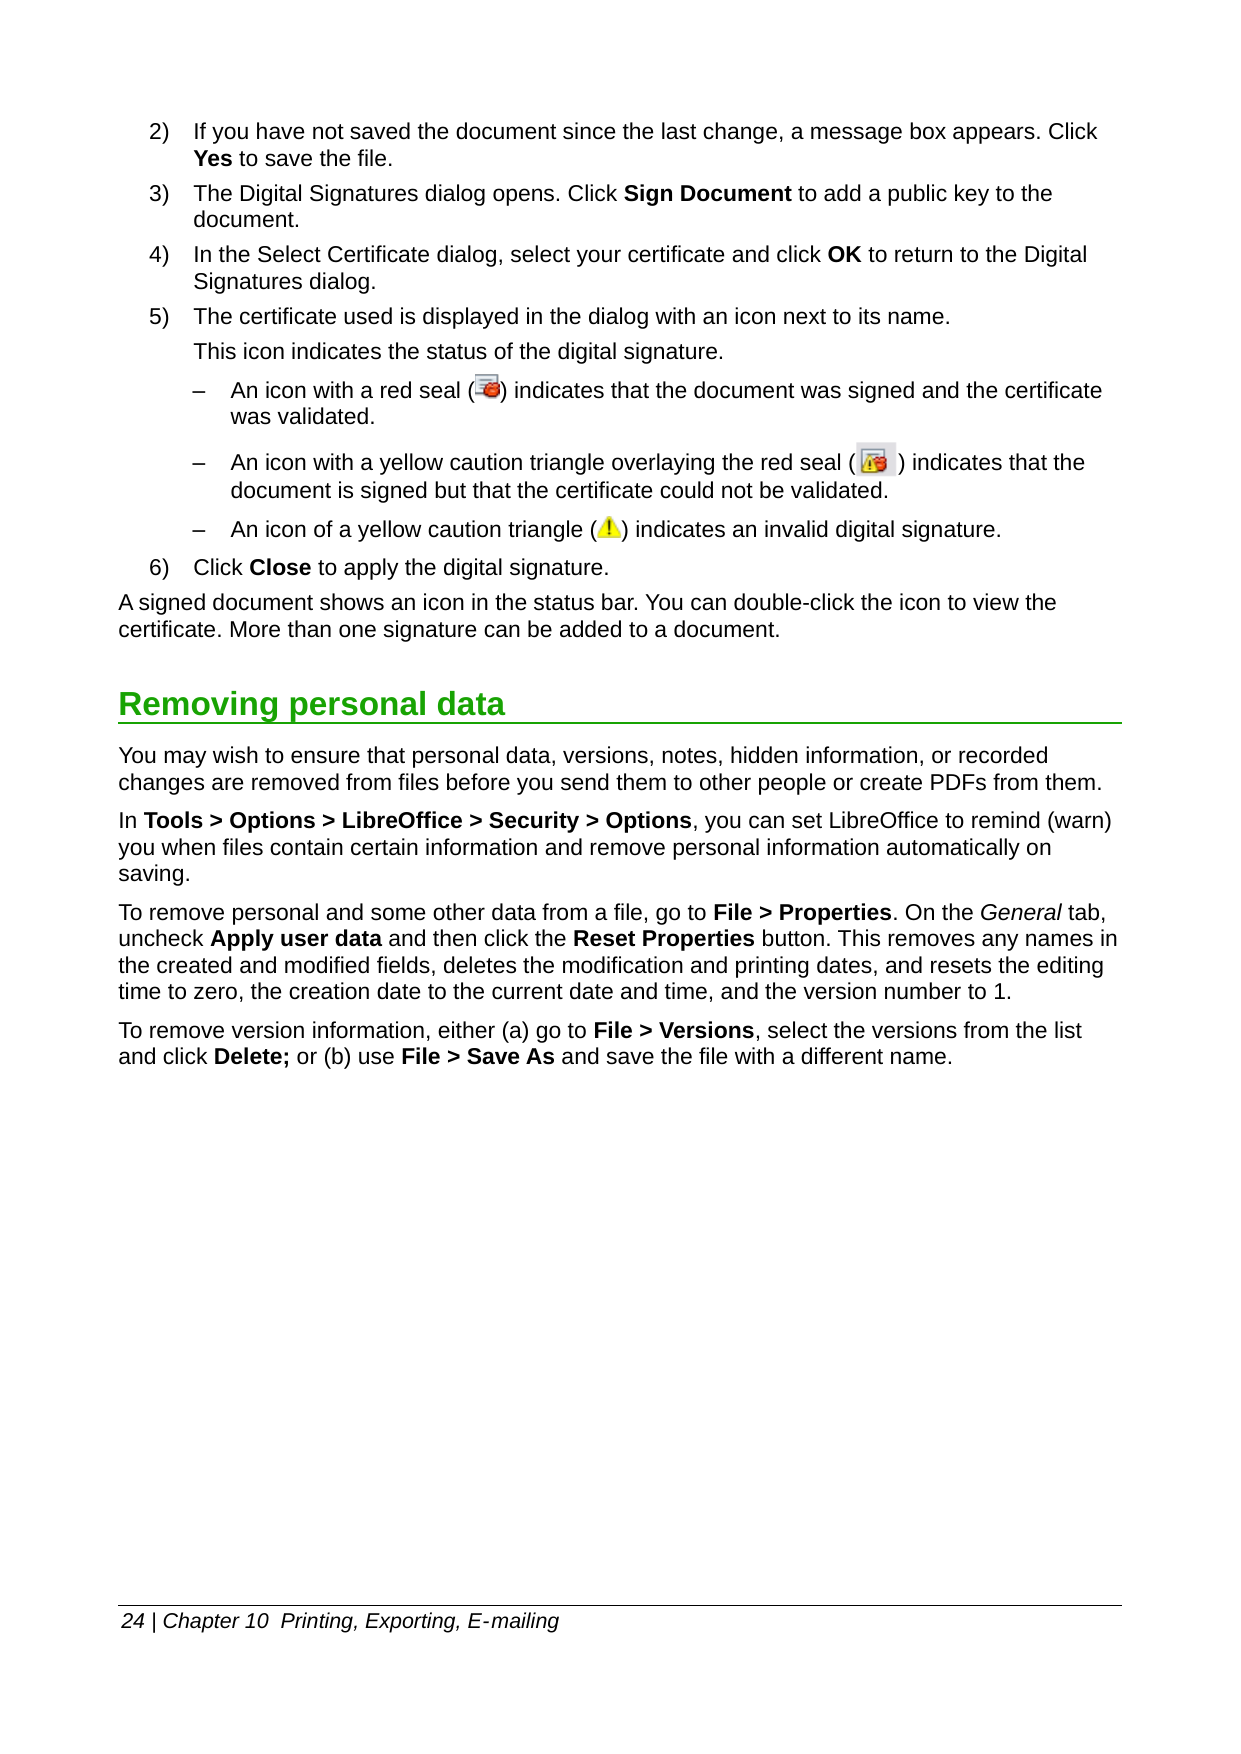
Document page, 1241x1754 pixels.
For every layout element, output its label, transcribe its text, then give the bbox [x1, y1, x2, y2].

list The Digital Signatures dialog opens. Click Sign Document to add a public key to the document. [169, 180, 1122, 232]
list An icon with a yellow caution triangle overlaying the red seal () indicates that the document is signed but that the certificate could not be validated. [192, 441, 1122, 504]
list An icon of a yellow caution triangle () indicates an invalid digital signature. [192, 516, 625, 542]
picture [855, 441, 898, 478]
text To remove version information, either (a) go to File > Versions, select the versions from the list and click Delete; or (b) use File > Save As and save the file with a different name. [118, 1017, 1122, 1069]
list Click Close to apply the digital signature. [169, 554, 1122, 580]
subtitle Removing personal data [118, 684, 1122, 722]
list This icon indicates the status of the digital signature. [193, 338, 1122, 364]
text You may wish to ensure that personal data, versions, notes, hidden information, or recorded changes are removed from files before you send them to other people or create PDFs from them. [118, 742, 1122, 795]
text A signed document shows an icon in the status bar. You can double-click the icon to view the certificate. More than one signature can be added to a document. [118, 589, 1122, 642]
picture [597, 516, 622, 538]
list The certificate used is displayed in the dialog with an icon next to its name. [169, 303, 1122, 329]
list An icon of a yellow caution triangle () indicates an invalid digital signature. [622, 516, 1122, 542]
list In the Select Certificate dialog, select your certificate and click OK to return to the Digital Signatures dialog. [169, 241, 1122, 294]
list If you have not saved the document since the last change, a message box appears. Click Yes to save the file. [169, 118, 1122, 171]
text In Tools > Options > LibreOffice > Security > Options, you can set LibreOffice to remind (warn) you when files contain certain information and remove personal information automatically on saving. [118, 807, 1122, 886]
list An icon with a red seal () indicates that the document was signed and the certificate was validated. [192, 373, 1122, 429]
picture [475, 373, 500, 399]
text To remove personal and some other data from a file, go to File > Properties. On the General tab, uncheck Apply user data and then click the Reset Properties button. This removes any names in the created and modified fields, deletes the modification and printing dates, and resets the editing time to zero, the creation date to the current date and time, and the version number to 1. [118, 899, 1122, 1004]
